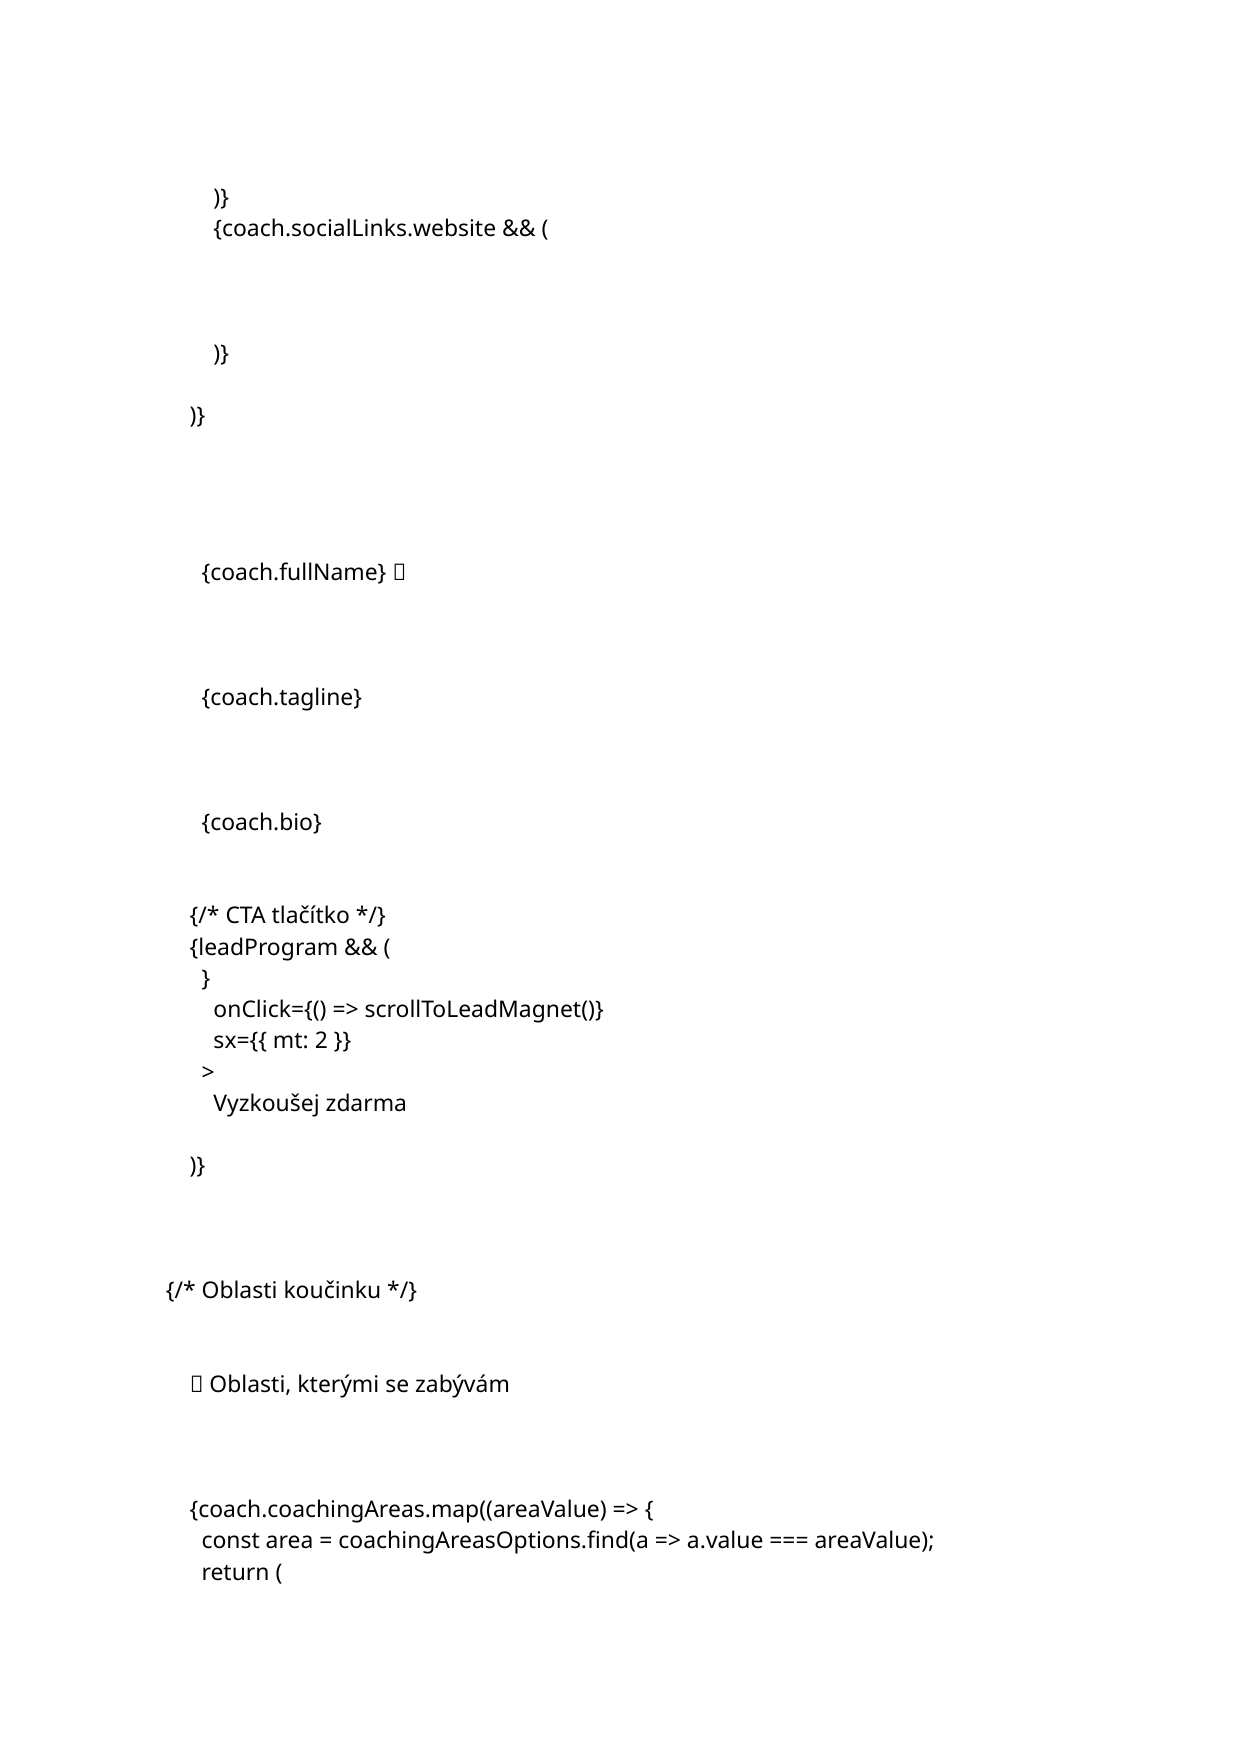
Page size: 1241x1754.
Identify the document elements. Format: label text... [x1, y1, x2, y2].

text } [118, 962, 1122, 993]
text )} [118, 1149, 1122, 1181]
text )} [118, 337, 1122, 368]
text {coach.bio} [118, 806, 1122, 837]
text {/* Oblasti koučinku */} [118, 1274, 1122, 1306]
text ✨ Oblasti, kterými se zabývám [118, 1368, 1122, 1399]
text {leadProgram && ( [118, 931, 1122, 962]
text )} [118, 181, 1122, 212]
text > [118, 1056, 1122, 1087]
text const area = coachingAreasOptions.find(a => a.value === areaValue); [118, 1524, 1122, 1556]
text {/* CTA tlačítko */} [118, 899, 1122, 931]
text )} [118, 399, 1122, 431]
text sx={{ mt: 2 }} [118, 1024, 1122, 1056]
text {coach.coachingAreas.map((areaValue) => { [118, 1493, 1122, 1524]
text {coach.fullName} 💚 [118, 556, 1122, 587]
text {coach.tagline} [118, 681, 1122, 712]
text {coach.socialLinks.website && ( [118, 212, 1122, 243]
text onClick={() => scrollToLeadMagnet()} [118, 993, 1122, 1024]
text return ( [118, 1556, 1122, 1587]
text Vyzkoušej zdarma [118, 1087, 1122, 1118]
